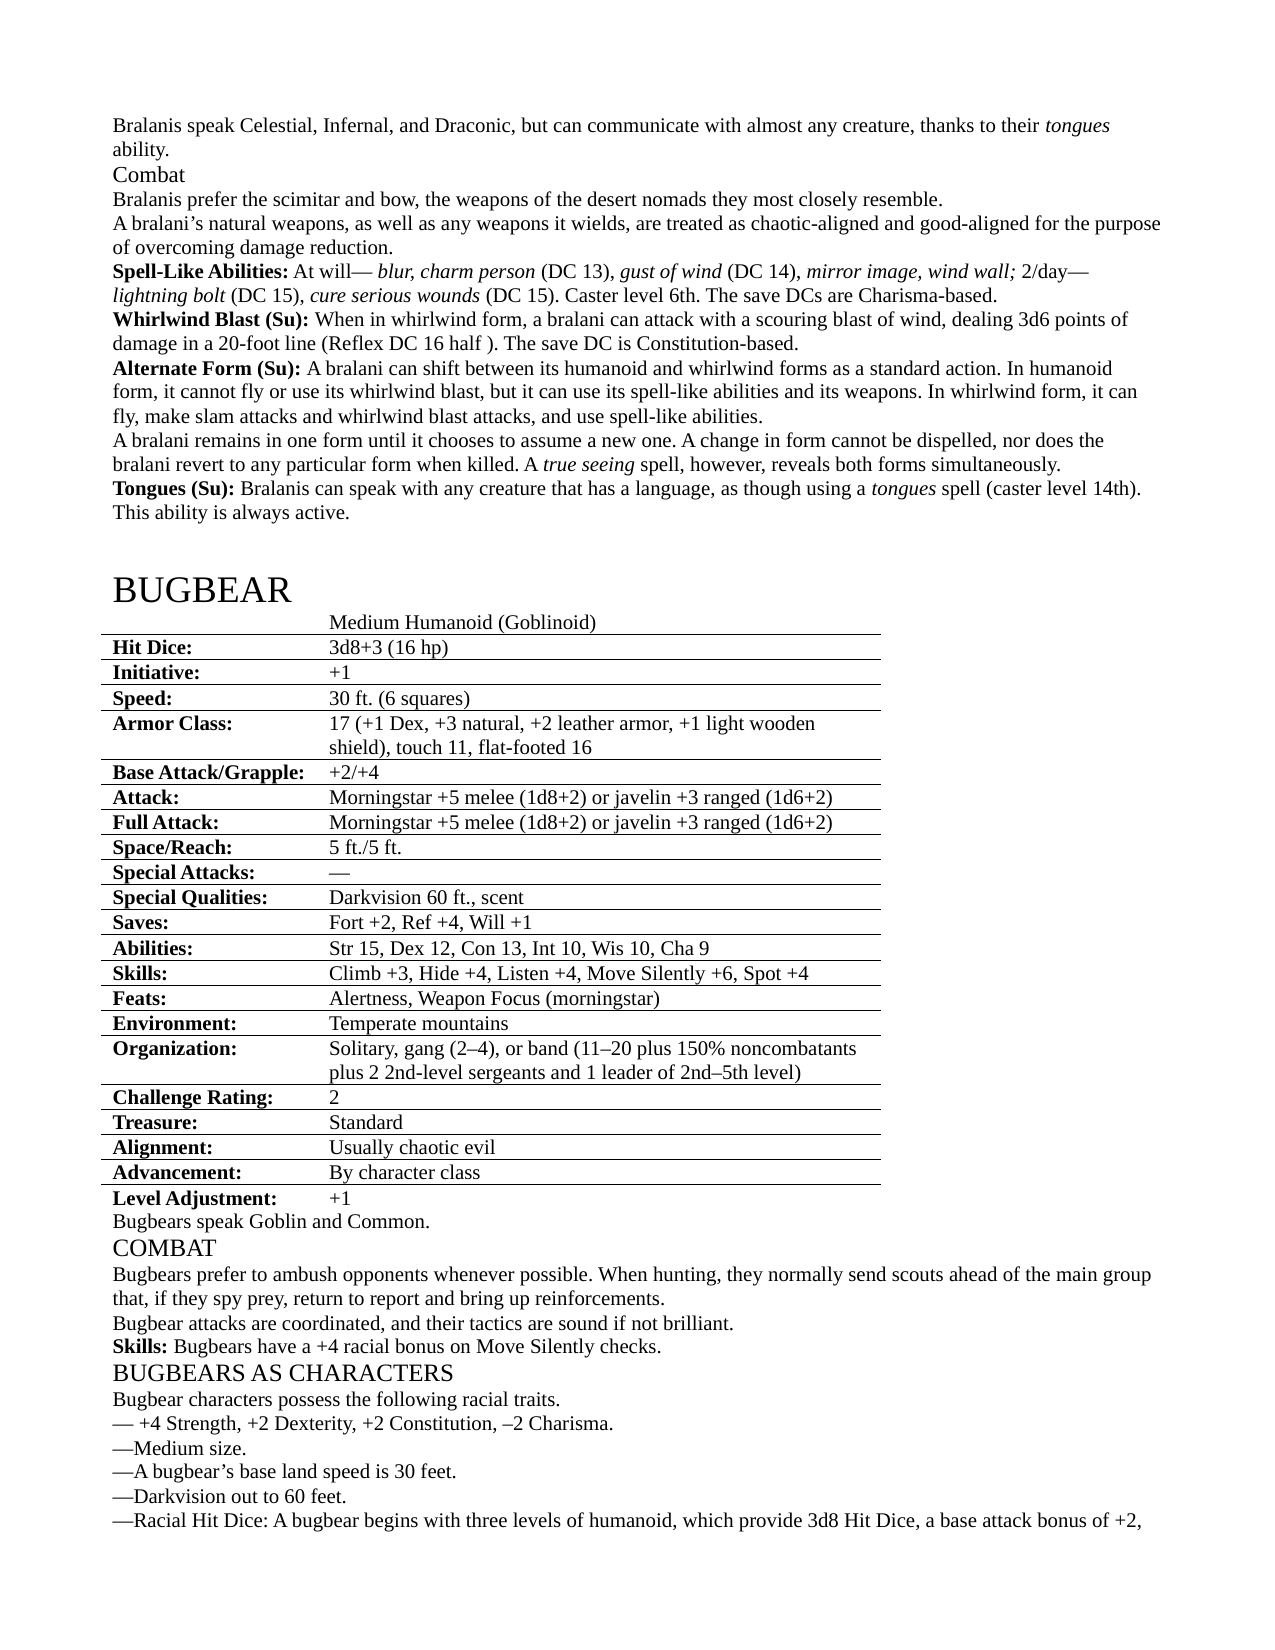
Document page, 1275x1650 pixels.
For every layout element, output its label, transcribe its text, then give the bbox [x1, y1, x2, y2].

table_cell 30 ft. (6 squares) [318, 685, 881, 709]
text Spell-Like Abilities: At will— blur, charm person (DC 13), gust of wind (DC 14), mirror image, wind wall; 2/day—lightning bolt (DC 15), cure serious wounds (DC 15). Caster level 6th. The save DCs are Charisma-based. [112, 259, 1162, 307]
table_cell Solitary, gang (2–4), or band (11–20 plus 150% noncombatants plus 2 2nd-level sergeants and 1 leader of 2nd–5th level) [318, 1036, 881, 1084]
table_cell Space/Reach: [101, 835, 318, 859]
text BUGBEARS AS CHARACTERS [112, 1358, 1162, 1387]
table_cell +2/+4 [318, 760, 881, 784]
table_cell +1 [318, 1185, 881, 1209]
table_cell Armor Class: [101, 711, 318, 759]
table_cell Initiative: [101, 660, 318, 684]
text — +4 Strength, +2 Dexterity, +2 Constitution, –2 Charisma. [112, 1411, 1162, 1435]
table_cell Advancement: [101, 1160, 318, 1184]
text —A bugbear’s base land speed is 30 feet. [112, 1459, 1162, 1483]
table_cell Special Attacks: [101, 860, 318, 884]
text Tongues (Su): Bralanis can speak with any creature that has a language, as though using a tongues spell (caster level 14th). This ability is always active. [112, 476, 1162, 524]
table_cell Feats: [101, 986, 318, 1010]
text Bugbear characters possess the following racial traits. [112, 1387, 1162, 1411]
table_cell Morningstar +5 melee (1d8+2) or javelin +3 ranged (1d6+2) [318, 785, 881, 809]
table_cell Special Qualities: [101, 885, 318, 909]
text Skills: Bugbears have a +4 racial bonus on Move Silently checks. [112, 1334, 1162, 1358]
table_cell Hit Dice: [101, 635, 318, 659]
table_cell +1 [318, 660, 881, 684]
table_cell Saves: [101, 910, 318, 934]
text —Racial Hit Dice: A bugbear begins with three levels of humanoid, which provide 3d8 Hit Dice, a base attack bonus of +2, [112, 1508, 1162, 1532]
table_cell Base Attack/Grapple: [101, 760, 318, 784]
table_cell Attack: [101, 785, 318, 809]
table_cell Morningstar +5 melee (1d8+2) or javelin +3 ranged (1d6+2) [318, 810, 881, 834]
table_cell Speed: [101, 685, 318, 709]
text Bugbears prefer to ambush opponents whenever possible. When hunting, they normally send scouts ahead of the main group that, if they spy prey, return to report and bring up reinforcements. [112, 1262, 1162, 1310]
text COMBAT [112, 1233, 1162, 1262]
text A bralani’s natural weapons, as well as any weapons it wields, are treated as chaotic-aligned and good-aligned for the purpose of overcoming damage reduction. [112, 211, 1162, 259]
table_cell Str 15, Dex 12, Con 13, Int 10, Wis 10, Cha 9 [318, 935, 881, 959]
table_cell 5 ft./5 ft. [318, 835, 881, 859]
text Combat [112, 161, 1162, 187]
table_header [101, 610, 318, 634]
text A bralani remains in one form until it chooses to assume a new one. A change in form cannot be dispelled, nor does the bralani revert to any particular form when killed. A true seeing spell, however, reveals both forms simultaneously. [112, 428, 1162, 476]
table_cell Challenge Rating: [101, 1085, 318, 1109]
table_header Medium Humanoid (Goblinoid) [318, 610, 881, 634]
table_cell Climb +3, Hide +4, Listen +4, Move Silently +6, Spot +4 [318, 961, 881, 984]
text Alternate Form (Su): A bralani can shift between its humanoid and whirlwind forms as a standard action. In humanoid form, it cannot fly or use its whirlwind blast, but it can use its spell-like abilities and its weapons. In whirlwind form, it can fly, make slam attacks and whirlwind blast attacks, and use spell-like abilities. [112, 355, 1162, 428]
table_cell Abilities: [101, 935, 318, 959]
table_cell — [318, 860, 881, 884]
table_cell Full Attack: [101, 810, 318, 834]
text Whirlwind Blast (Su): When in whirlwind form, a bralani can attack with a scouring blast of wind, dealing 3d6 points of damage in a 20-foot line (Reflex DC 16 half ). The save DC is Constitution-based. [112, 307, 1162, 355]
table_cell Darkvision 60 ft., scent [318, 885, 881, 909]
table_cell Environment: [101, 1011, 318, 1035]
table_cell Temperate mountains [318, 1011, 881, 1035]
text Bralanis speak Celestial, Infernal, and Draconic, but can communicate with almost any creature, thanks to their tongues ability. [112, 112, 1162, 161]
table_cell 2 [318, 1085, 881, 1109]
table_cell Usually chaotic evil [318, 1135, 881, 1159]
text BUGBEAR [112, 567, 1162, 610]
table_cell 3d8+3 (16 hp) [318, 635, 881, 659]
text Bugbears speak Goblin and Common. [112, 1209, 1162, 1233]
table_cell 17 (+1 Dex, +3 natural, +2 leather armor, +1 light wooden shield), touch 11, flat-footed 16 [318, 711, 881, 759]
table_cell Alignment: [101, 1135, 318, 1159]
text Bugbear attacks are coordinated, and their tactics are sound if not brilliant. [112, 1310, 1162, 1334]
table_cell Treasure: [101, 1110, 318, 1134]
table_cell By character class [318, 1160, 881, 1184]
text —Medium size. [112, 1435, 1162, 1459]
text —Darkvision out to 60 feet. [112, 1483, 1162, 1508]
table_cell Alertness, Weapon Focus (morningstar) [318, 986, 881, 1010]
table_cell Standard [318, 1110, 881, 1134]
table_cell Fort +2, Ref +4, Will +1 [318, 910, 881, 934]
table_cell Organization: [101, 1036, 318, 1084]
table_cell Level Adjustment: [101, 1185, 318, 1209]
table_cell Skills: [101, 961, 318, 984]
text Bralanis prefer the scimitar and bow, the weapons of the desert nomads they most closely resemble. [112, 187, 1162, 211]
